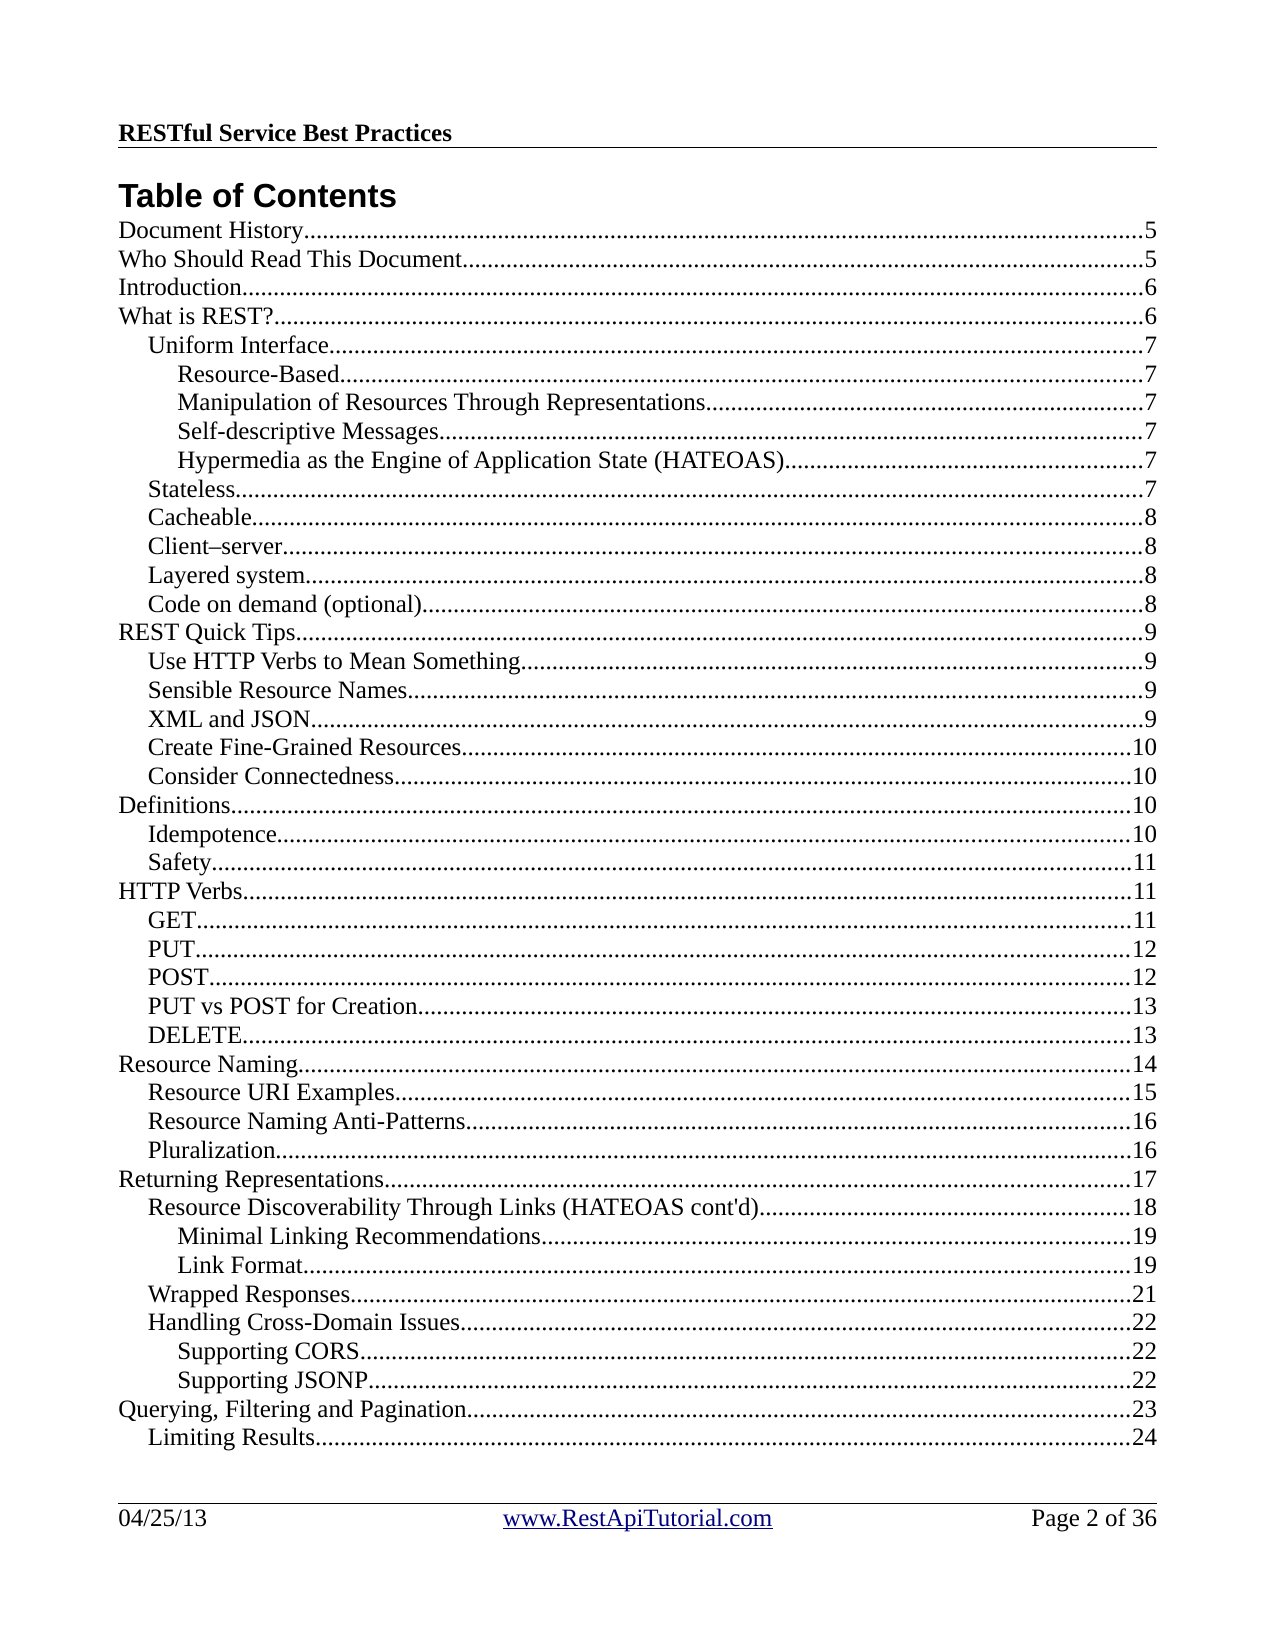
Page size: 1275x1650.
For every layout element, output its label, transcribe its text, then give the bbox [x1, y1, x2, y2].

text Link Format 19 [177, 1250, 1157, 1279]
text Introduction 6 [118, 272, 1157, 301]
text Uniform Interface 7 [148, 330, 1157, 359]
text Use HTTP Verbs to Mean Something 9 [148, 646, 1157, 675]
text Idempotence 10 [148, 819, 1157, 847]
text Resource-Based 7 [177, 359, 1157, 387]
text Safety 11 [148, 847, 1157, 876]
text Definitions 10 [118, 790, 1157, 819]
text Resource Naming 14 [118, 1049, 1157, 1077]
text Hypermedia as the Engine of Application State (HATEOAS) 7 [177, 445, 1157, 474]
text Pluralization 16 [148, 1135, 1157, 1164]
text What is REST? 6 [118, 301, 1157, 330]
text Returning Representations 17 [118, 1164, 1157, 1192]
text Who Should Read This Document 5 [118, 244, 1157, 272]
text HTTP Verbs 11 [118, 876, 1157, 905]
text Minimal Linking Recommendations 19 [177, 1221, 1157, 1250]
text REST Quick Tips 9 [118, 617, 1157, 646]
text PUT 12 [148, 934, 1157, 962]
text Code on demand (optional) 8 [148, 589, 1157, 617]
text DELETE 13 [148, 1020, 1157, 1049]
text Document History 5 [118, 215, 1157, 244]
text Resource Naming Anti-Patterns 16 [148, 1106, 1157, 1135]
text Stateless 7 [148, 474, 1157, 502]
text Querying, Filtering and Pagination 23 [118, 1394, 1157, 1422]
text Supporting JSONP 22 [177, 1365, 1157, 1394]
text Resource URI Examples 15 [148, 1077, 1157, 1106]
text Layered system 8 [148, 560, 1157, 589]
text POST 12 [148, 962, 1157, 991]
text Sensible Resource Names 9 [148, 675, 1157, 704]
text Create Fine-Grained Resources 10 [148, 732, 1157, 761]
text Resource Discoverability Through Links (HATEOAS cont'd) 18 [148, 1192, 1157, 1221]
text GET 11 [148, 905, 1157, 934]
text Limiting Results 24 [148, 1422, 1157, 1451]
text Handling Cross-Domain Issues 22 [148, 1307, 1157, 1336]
text Self-descriptive Messages 7 [177, 416, 1157, 445]
text XML and JSON 9 [148, 704, 1157, 732]
text PUT vs POST for Creation 13 [148, 991, 1157, 1020]
text Supporting CORS 22 [177, 1336, 1157, 1365]
text Client–server 8 [148, 531, 1157, 560]
text Wrapped Responses 21 [148, 1279, 1157, 1307]
text Manipulation of Resources Through Representations 7 [177, 387, 1157, 416]
subtitle Table of Contents [118, 176, 1157, 215]
text Consider Connectedness 10 [148, 761, 1157, 790]
text Cacheable 8 [148, 502, 1157, 531]
